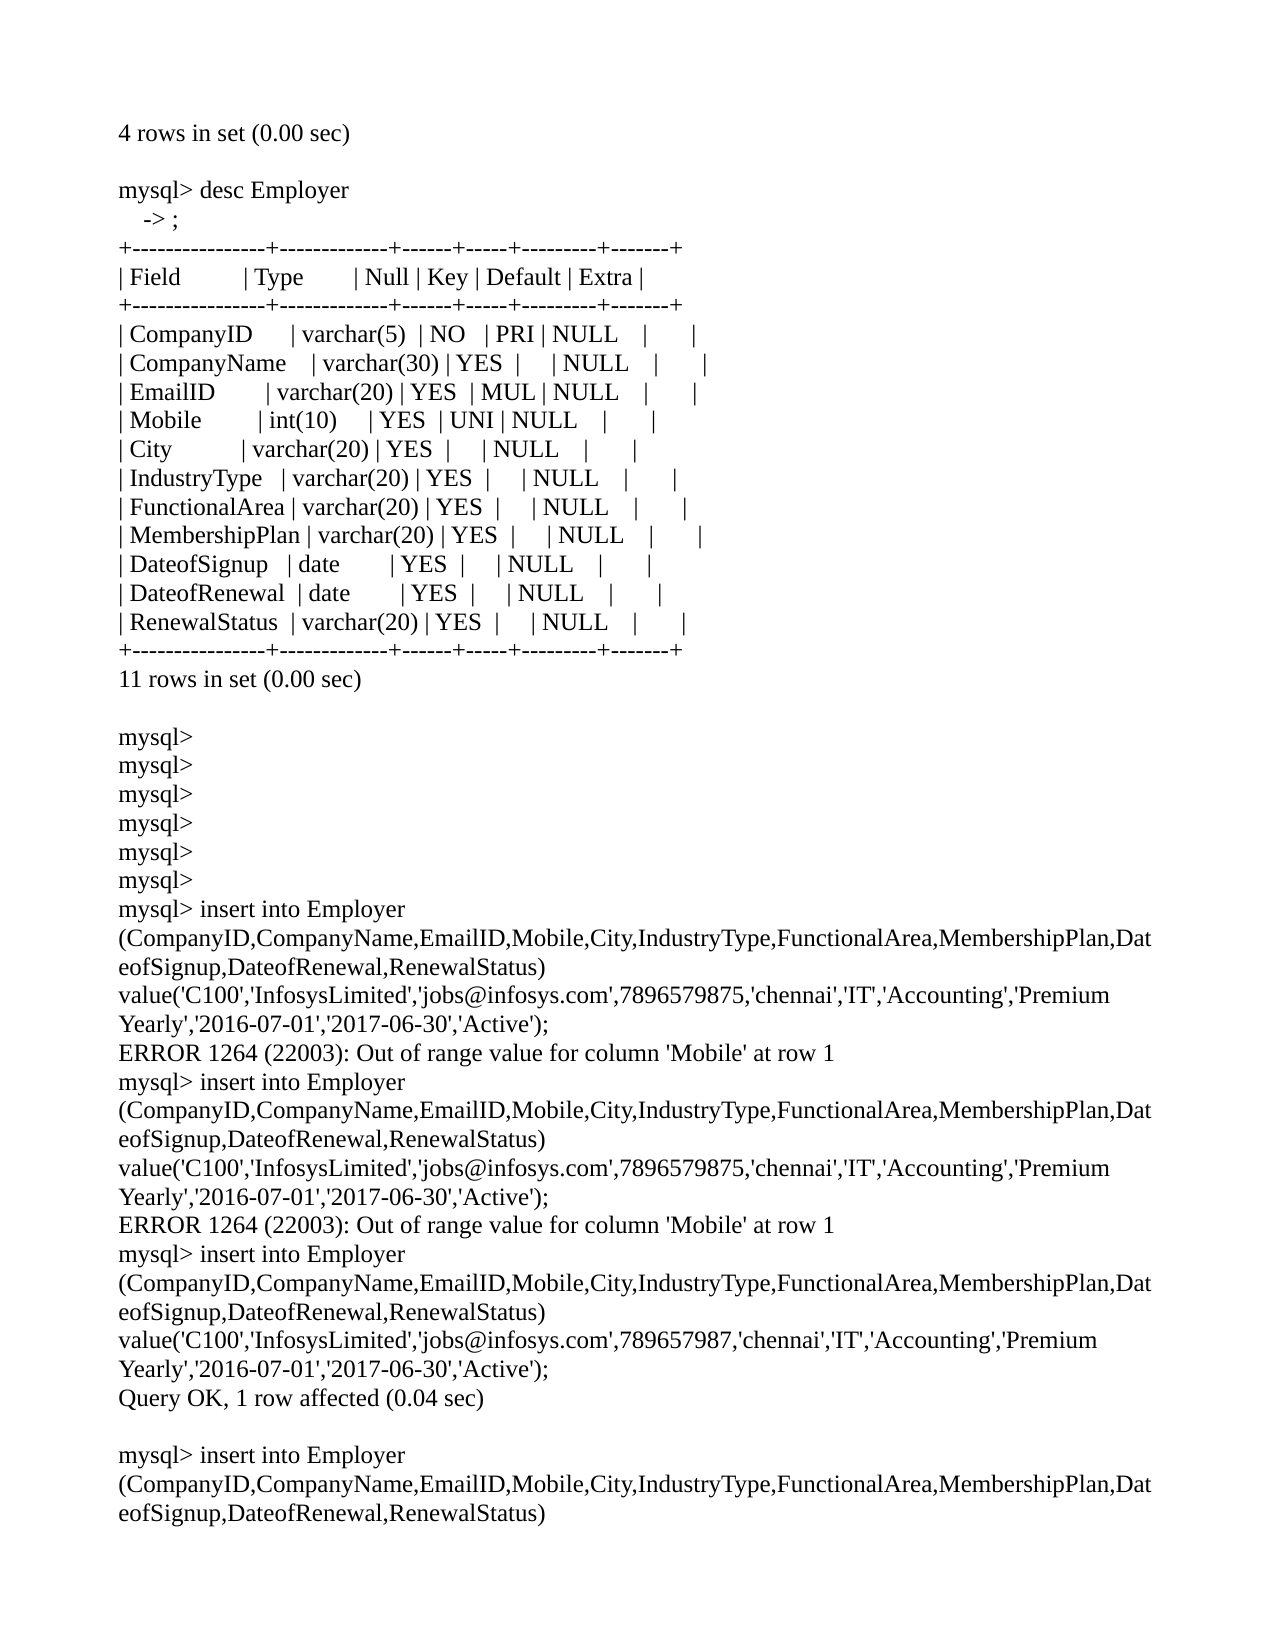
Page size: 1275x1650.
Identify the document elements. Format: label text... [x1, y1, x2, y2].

text | City | varchar(20) | YES | | NULL | | [118, 434, 1157, 463]
text Query OK, 1 row affected (0.04 sec) [118, 1383, 1157, 1412]
text mysql> [118, 722, 1157, 751]
text mysql> [118, 751, 1157, 779]
text | Field | Type | Null | Key | Default | Extra | [118, 262, 1157, 291]
text mysql> insert into Employer (CompanyID,CompanyName,EmailID,Mobile,City,IndustryType,FunctionalArea,MembershipPlan,DateofSignup,DateofRenewal,RenewalStatus) value('C100','InfosysLimited','jobs@infosys.com',7896579875,'chennai','IT','Accounting','Premium Yearly','2016-07-01','2017-06-30','Active'); [118, 894, 1157, 1038]
text | MembershipPlan | varchar(20) | YES | | NULL | | [118, 521, 1157, 549]
text | RenewalStatus | varchar(20) | YES | | NULL | | [118, 607, 1157, 636]
text mysql> insert into Employer (CompanyID,CompanyName,EmailID,Mobile,City,IndustryType,FunctionalArea,MembershipPlan,DateofSignup,DateofRenewal,RenewalStatus) value('C100','InfosysLimited','jobs@infosys.com',789657987,'chennai','IT','Accounting','Premium Yearly','2016-07-01','2017-06-30','Active'); [118, 1239, 1157, 1383]
text +----------------+-------------+------+-----+---------+-------+ [118, 636, 1157, 664]
text mysql> [118, 837, 1157, 866]
text | DateofRenewal | date | YES | | NULL | | [118, 578, 1157, 607]
text | CompanyName | varchar(30) | YES | | NULL | | [118, 348, 1157, 377]
text mysql> insert into Employer (CompanyID,CompanyName,EmailID,Mobile,City,IndustryType,FunctionalArea,MembershipPlan,DateofSignup,DateofRenewal,RenewalStatus) value('C100','InfosysLimited','jobs@infosys.com',7896579875,'chennai','IT','Accounting','Premium Yearly','2016-07-01','2017-06-30','Active'); [118, 1067, 1157, 1211]
text | FunctionalArea | varchar(20) | YES | | NULL | | [118, 492, 1157, 521]
text 11 rows in set (0.00 sec) [118, 664, 1157, 693]
text ERROR 1264 (22003): Out of range value for column 'Mobile' at row 1 [118, 1211, 1157, 1239]
text | Mobile | int(10) | YES | UNI | NULL | | [118, 406, 1157, 434]
text mysql> [118, 808, 1157, 837]
text -> ; [118, 204, 1157, 233]
text | DateofSignup | date | YES | | NULL | | [118, 549, 1157, 578]
text mysql> insert into Employer (CompanyID,CompanyName,EmailID,Mobile,City,IndustryType,FunctionalArea,MembershipPlan,DateofSignup,DateofRenewal,RenewalStatus) [118, 1441, 1157, 1527]
text 4 rows in set (0.00 sec) [118, 118, 1157, 147]
text mysql> [118, 779, 1157, 808]
text +----------------+-------------+------+-----+---------+-------+ [118, 291, 1157, 319]
text | IndustryType | varchar(20) | YES | | NULL | | [118, 463, 1157, 492]
text | CompanyID | varchar(5) | NO | PRI | NULL | | [118, 319, 1157, 348]
text mysql> [118, 866, 1157, 894]
text | EmailID | varchar(20) | YES | MUL | NULL | | [118, 377, 1157, 406]
text ERROR 1264 (22003): Out of range value for column 'Mobile' at row 1 [118, 1038, 1157, 1067]
text +----------------+-------------+------+-----+---------+-------+ [118, 233, 1157, 262]
text mysql> desc Employer [118, 176, 1157, 204]
